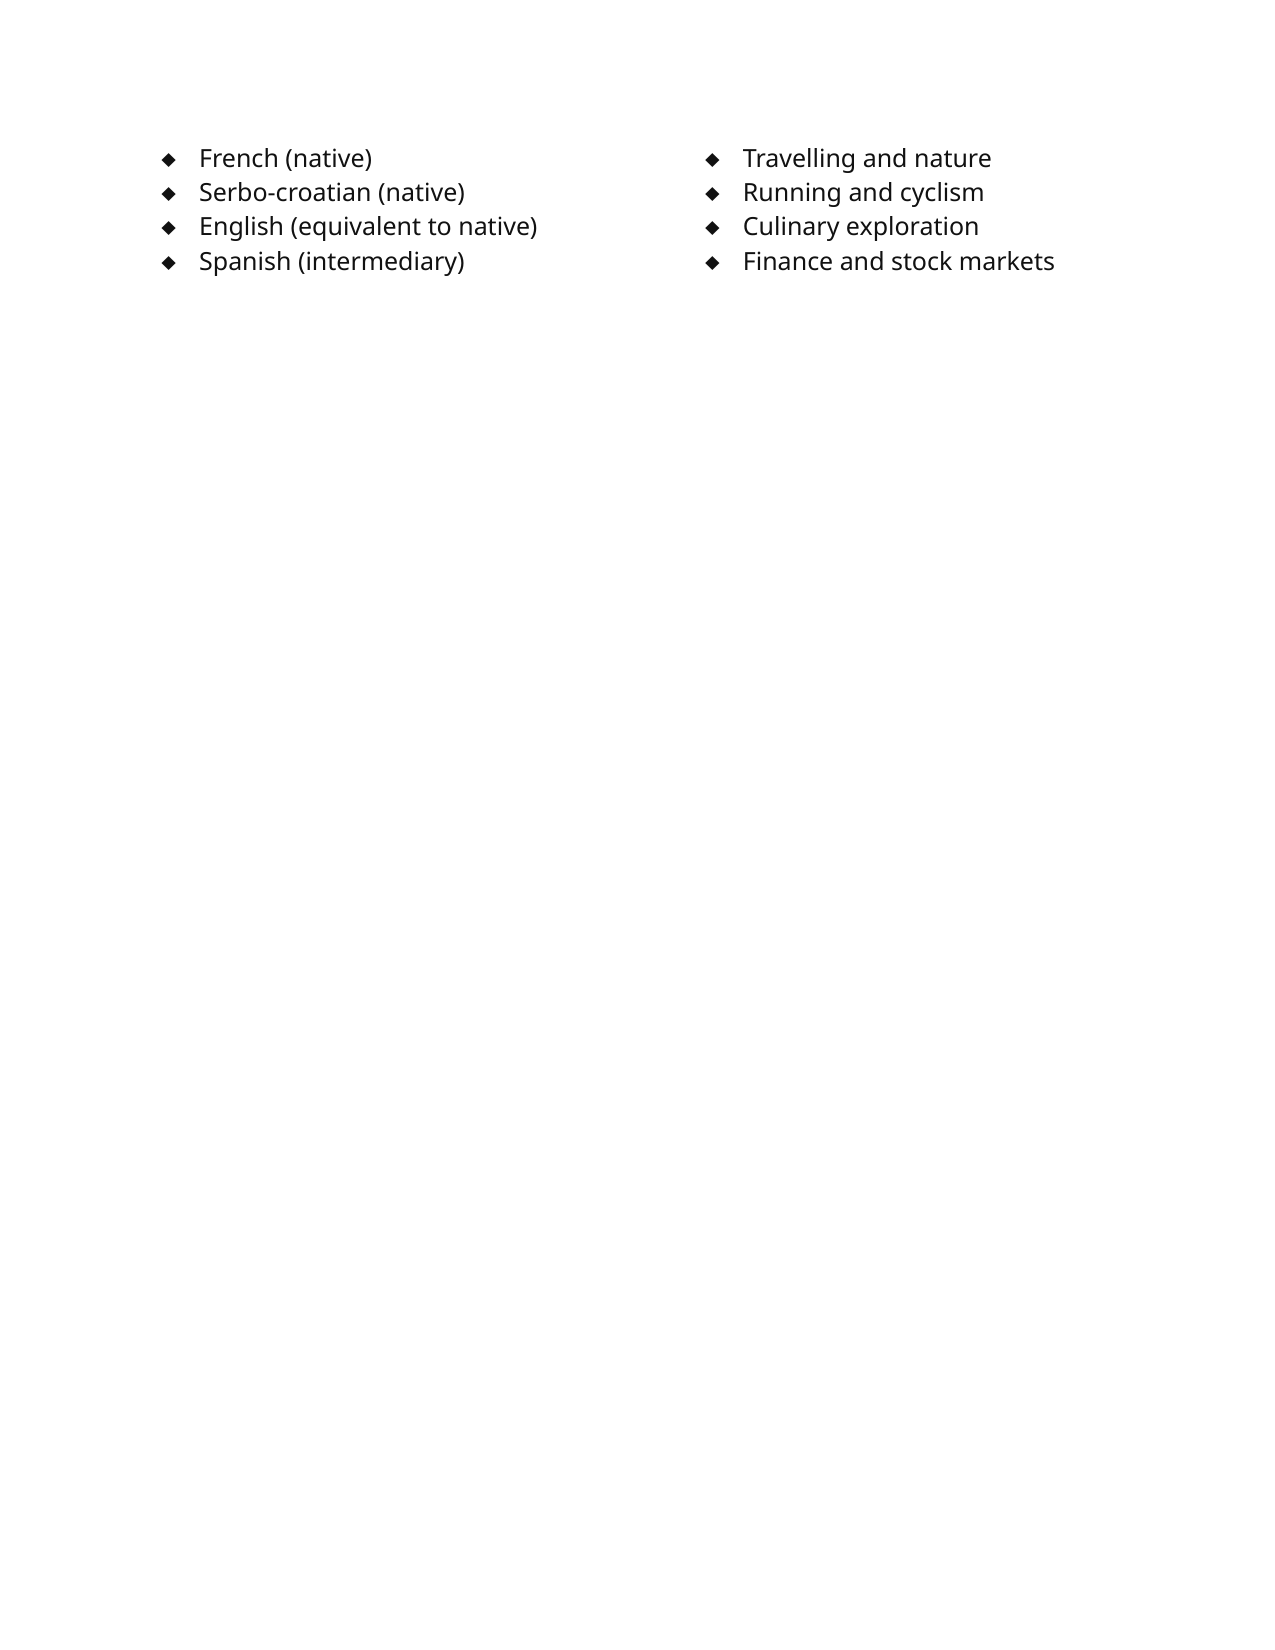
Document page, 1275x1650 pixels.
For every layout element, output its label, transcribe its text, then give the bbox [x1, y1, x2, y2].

table_cell [645, 118, 662, 283]
table_cell Travelling and nature Running and cyclism Culinary exploration Finance and stock markets [662, 118, 1158, 283]
table_cell French (native) Serbo-croatian (native) English (equivalent to native) Spanish (intermediary) [118, 118, 645, 283]
